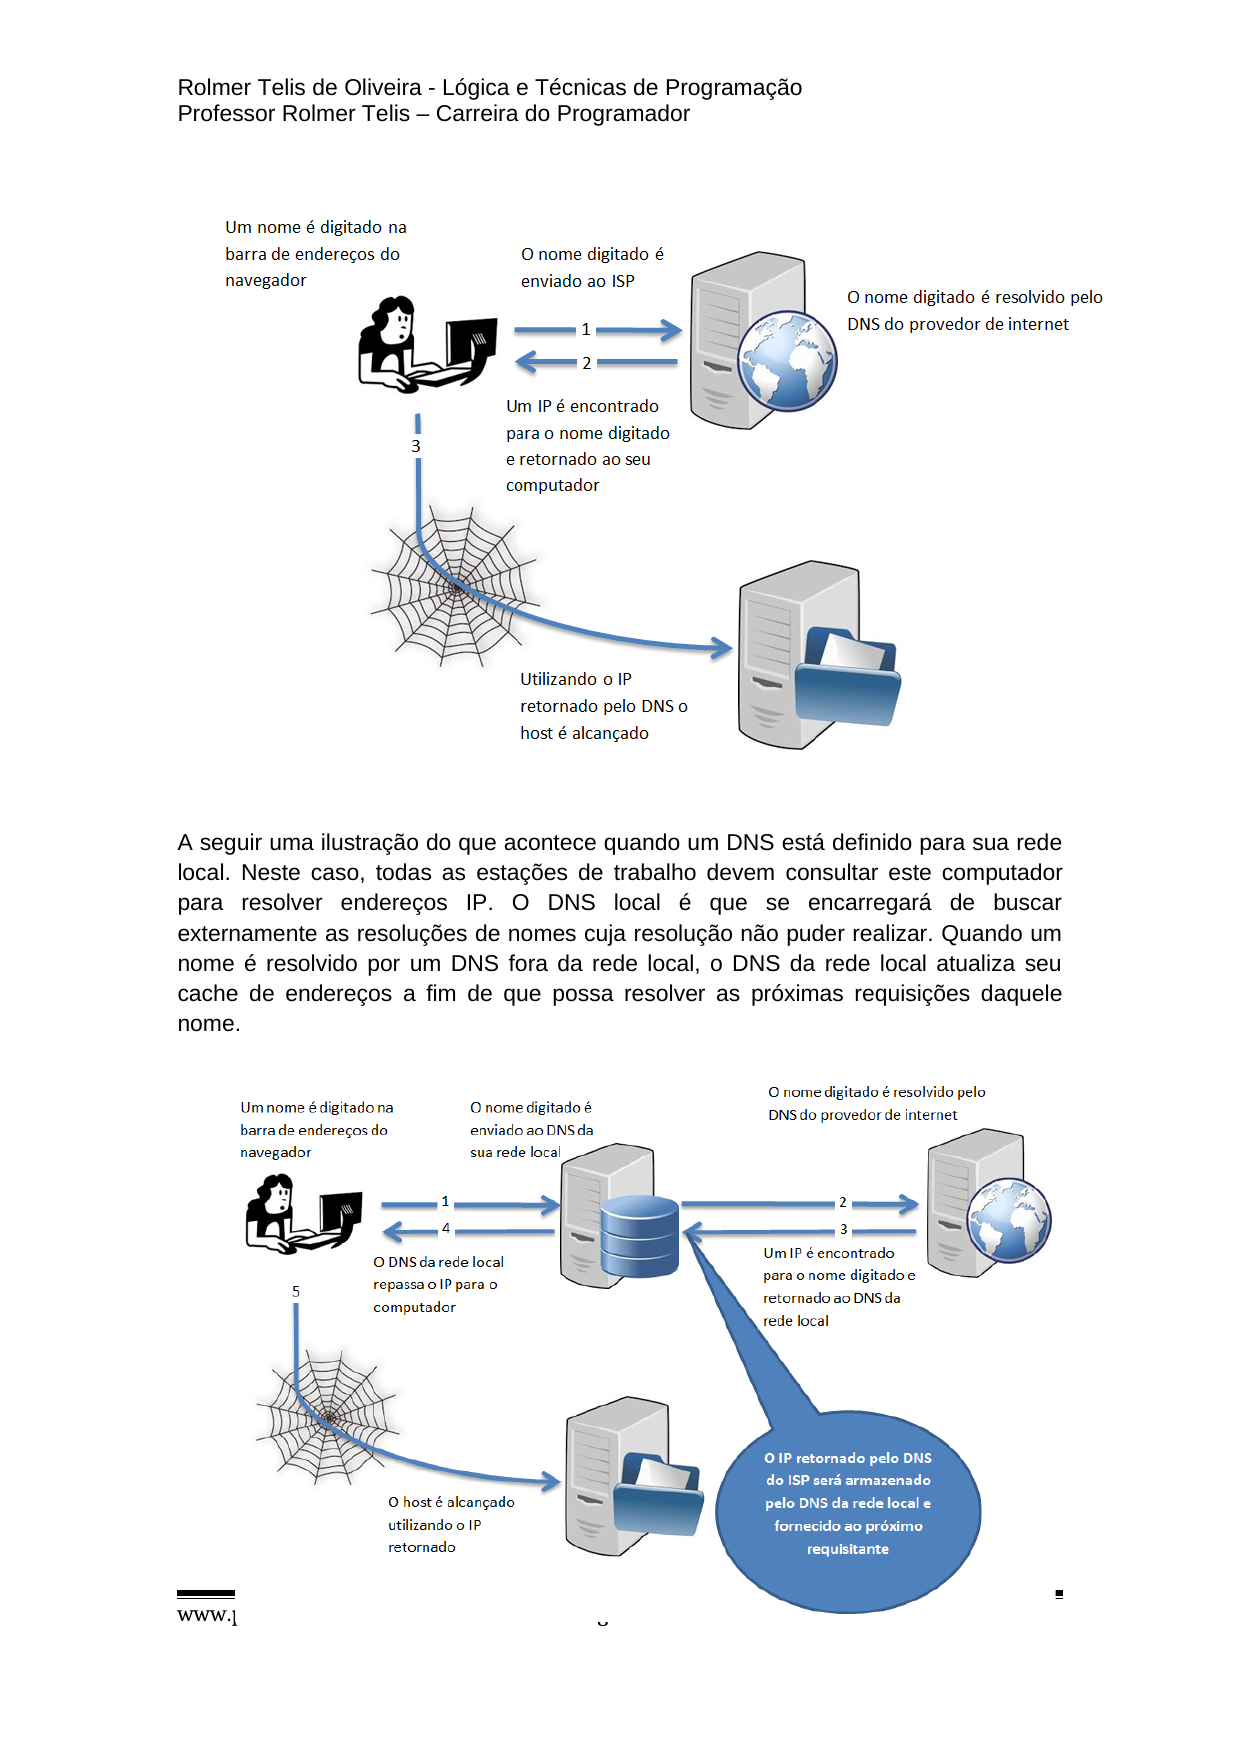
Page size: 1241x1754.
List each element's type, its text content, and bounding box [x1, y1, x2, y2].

text ­­­­ [177, 225, 1063, 804]
text A seguir uma ilustração do que acontece quando um DNS está definido para sua rede local. Neste caso, todas as estações de trabalho devem consultar este computador para resolver endereços IP. O DNS local é que se encarregará de buscar externamente as resoluções de nomes cuja resolução não puder realizar. Quando um nome é resolvido por um DNS fora da rede local, o DNS da rede local atualiza seu cache de endereços a fim de que possa resolver as próximas requisições daquele nome. [177, 829, 1063, 1036]
picture [235, 1081, 1056, 1622]
picture [220, 216, 1114, 754]
